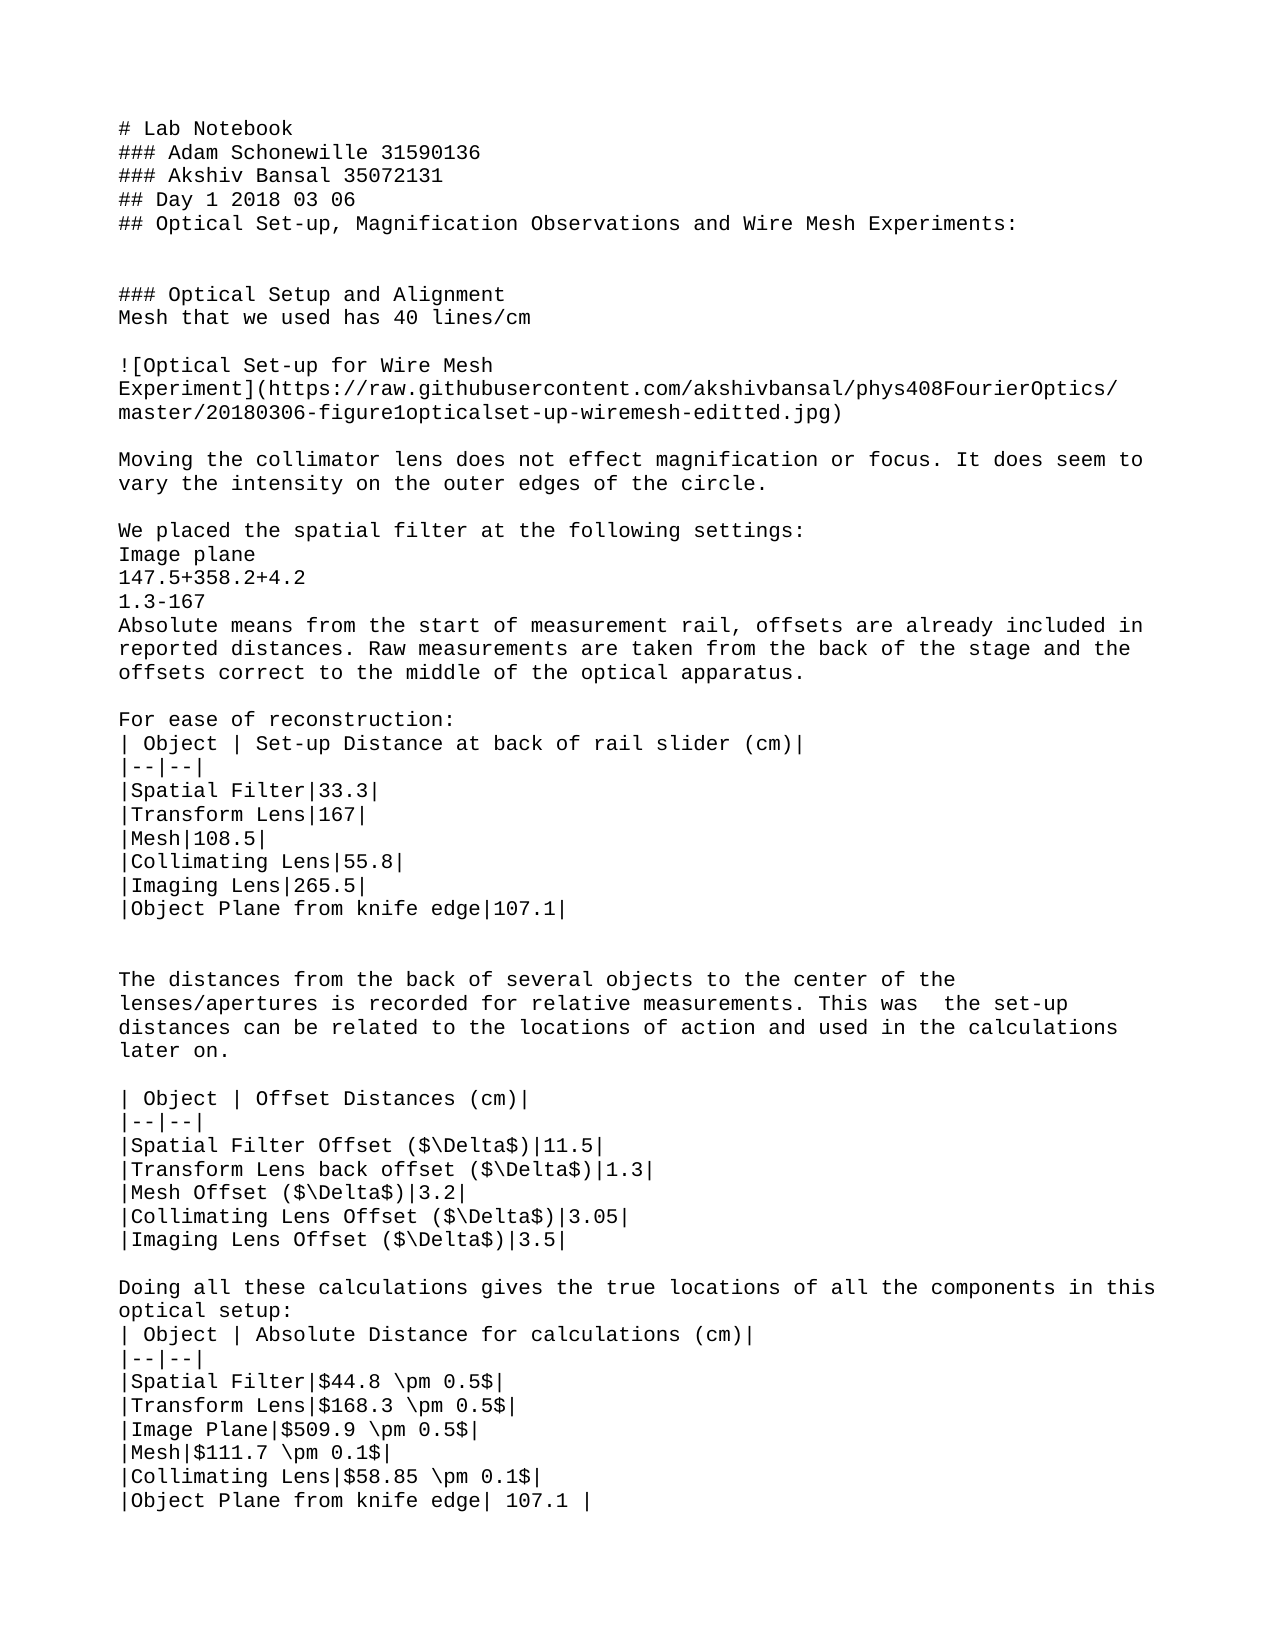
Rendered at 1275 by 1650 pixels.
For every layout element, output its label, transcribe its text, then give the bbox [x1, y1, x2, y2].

text |Collimating Lens Offset ($\Delta$)|3.05| [118, 1206, 1157, 1229]
text |Object Plane from knife edge| 107.1 | [118, 1489, 1157, 1513]
text For ease of reconstruction: [118, 709, 1157, 733]
text |Transform Lens back offset ($\Delta$)|1.3| [118, 1158, 1157, 1182]
text 1.3-167 [118, 591, 1157, 615]
text Image plane [118, 544, 1157, 567]
text |Transform Lens|$168.3 \pm 0.5$| [118, 1395, 1157, 1419]
text |--|--| [118, 1348, 1157, 1371]
text ### Akshiv Bansal 35072131 [118, 165, 1157, 189]
text |--|--| [118, 1111, 1157, 1135]
text 147.5+358.2+4.2 [118, 567, 1157, 591]
text | Object | Offset Distances (cm)| [118, 1088, 1157, 1111]
text |Mesh Offset ($\Delta$)|3.2| [118, 1182, 1157, 1206]
text # Lab Notebook [118, 118, 1157, 142]
text Moving the collimator lens does not effect magnification or focus. It does seem to vary the intensity on the outer edges of the circle. [118, 449, 1157, 496]
text Mesh that we used has 40 lines/cm [118, 307, 1157, 331]
text |Object Plane from knife edge|107.1| [118, 898, 1157, 922]
text We placed the spatial filter at the following settings: [118, 520, 1157, 544]
text |--|--| [118, 757, 1157, 780]
text | Object | Set-up Distance at back of rail slider (cm)| [118, 733, 1157, 757]
text |Spatial Filter|33.3| [118, 780, 1157, 804]
text ![Optical Set-up for Wire Mesh Experiment](https://raw.githubusercontent.com/akshivbansal/phys408FourierOptics/master/20180306-figure1opticalset-up-wiremesh-editted.jpg) [118, 354, 1157, 426]
text |Imaging Lens|265.5| [118, 875, 1157, 898]
text Absolute means from the start of measurement rail, offsets are already included in reported distances. Raw measurements are taken from the back of the stage and the offsets correct to the middle of the optical apparatus. [118, 615, 1157, 686]
text ## Optical Set-up, Magnification Observations and Wire Mesh Experiments: [118, 213, 1157, 236]
text |Transform Lens|167| [118, 804, 1157, 827]
text |Collimating Lens|$58.85 \pm 0.1$| [118, 1466, 1157, 1489]
text |Collimating Lens|55.8| [118, 851, 1157, 875]
text The distances from the back of several objects to the center of the lenses/apertures is recorded for relative measurements. This was the set-up distances can be related to the locations of action and used in the calculations later on. [118, 969, 1157, 1064]
text ## Day 1 2018 03 06 [118, 189, 1157, 213]
text ### Optical Setup and Alignment [118, 284, 1157, 307]
text |Mesh|$111.7 \pm 0.1$| [118, 1442, 1157, 1466]
text |Mesh|108.5| [118, 827, 1157, 851]
text |Image Plane|$509.9 \pm 0.5$| [118, 1419, 1157, 1442]
text ### Adam Schonewille 31590136 [118, 142, 1157, 165]
text | Object | Absolute Distance for calculations (cm)| [118, 1324, 1157, 1348]
text |Imaging Lens Offset ($\Delta$)|3.5| [118, 1229, 1157, 1253]
text Doing all these calculations gives the true locations of all the components in this optical setup: [118, 1277, 1157, 1324]
text |Spatial Filter Offset ($\Delta$)|11.5| [118, 1135, 1157, 1158]
text |Spatial Filter|$44.8 \pm 0.5$| [118, 1371, 1157, 1395]
